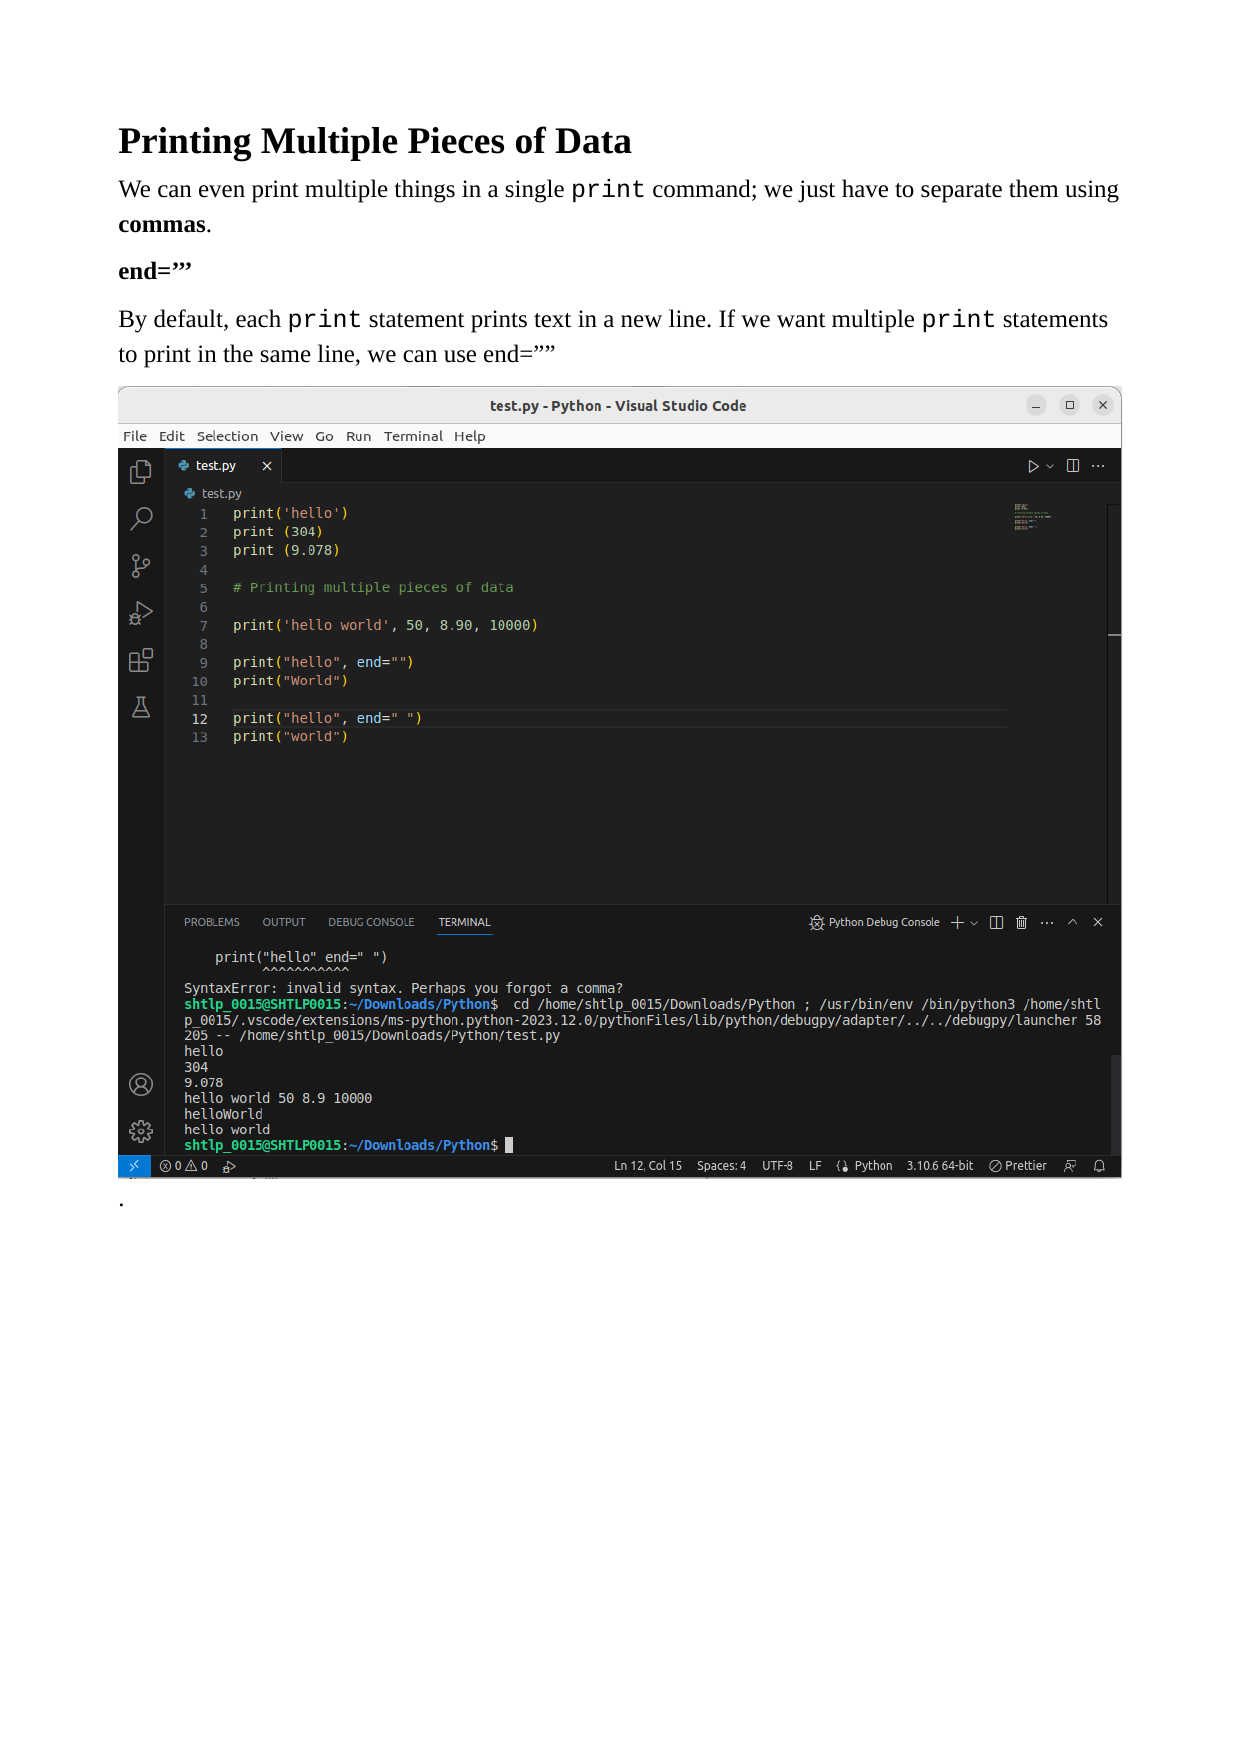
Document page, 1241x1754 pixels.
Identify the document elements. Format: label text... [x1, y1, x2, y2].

text We can even print multiple things in a single print command; we just have to separate them using commas. [118, 174, 1122, 238]
text . [118, 1179, 1122, 1211]
subtitle Printing Multiple Pieces of Data [118, 118, 1122, 161]
text end=’’’ [118, 256, 1122, 285]
text By default, each print statement prints text in a new line. If we want multiple print statements to print in the same line, we can use end=”” [118, 304, 1122, 368]
picture [118, 386, 1123, 1179]
